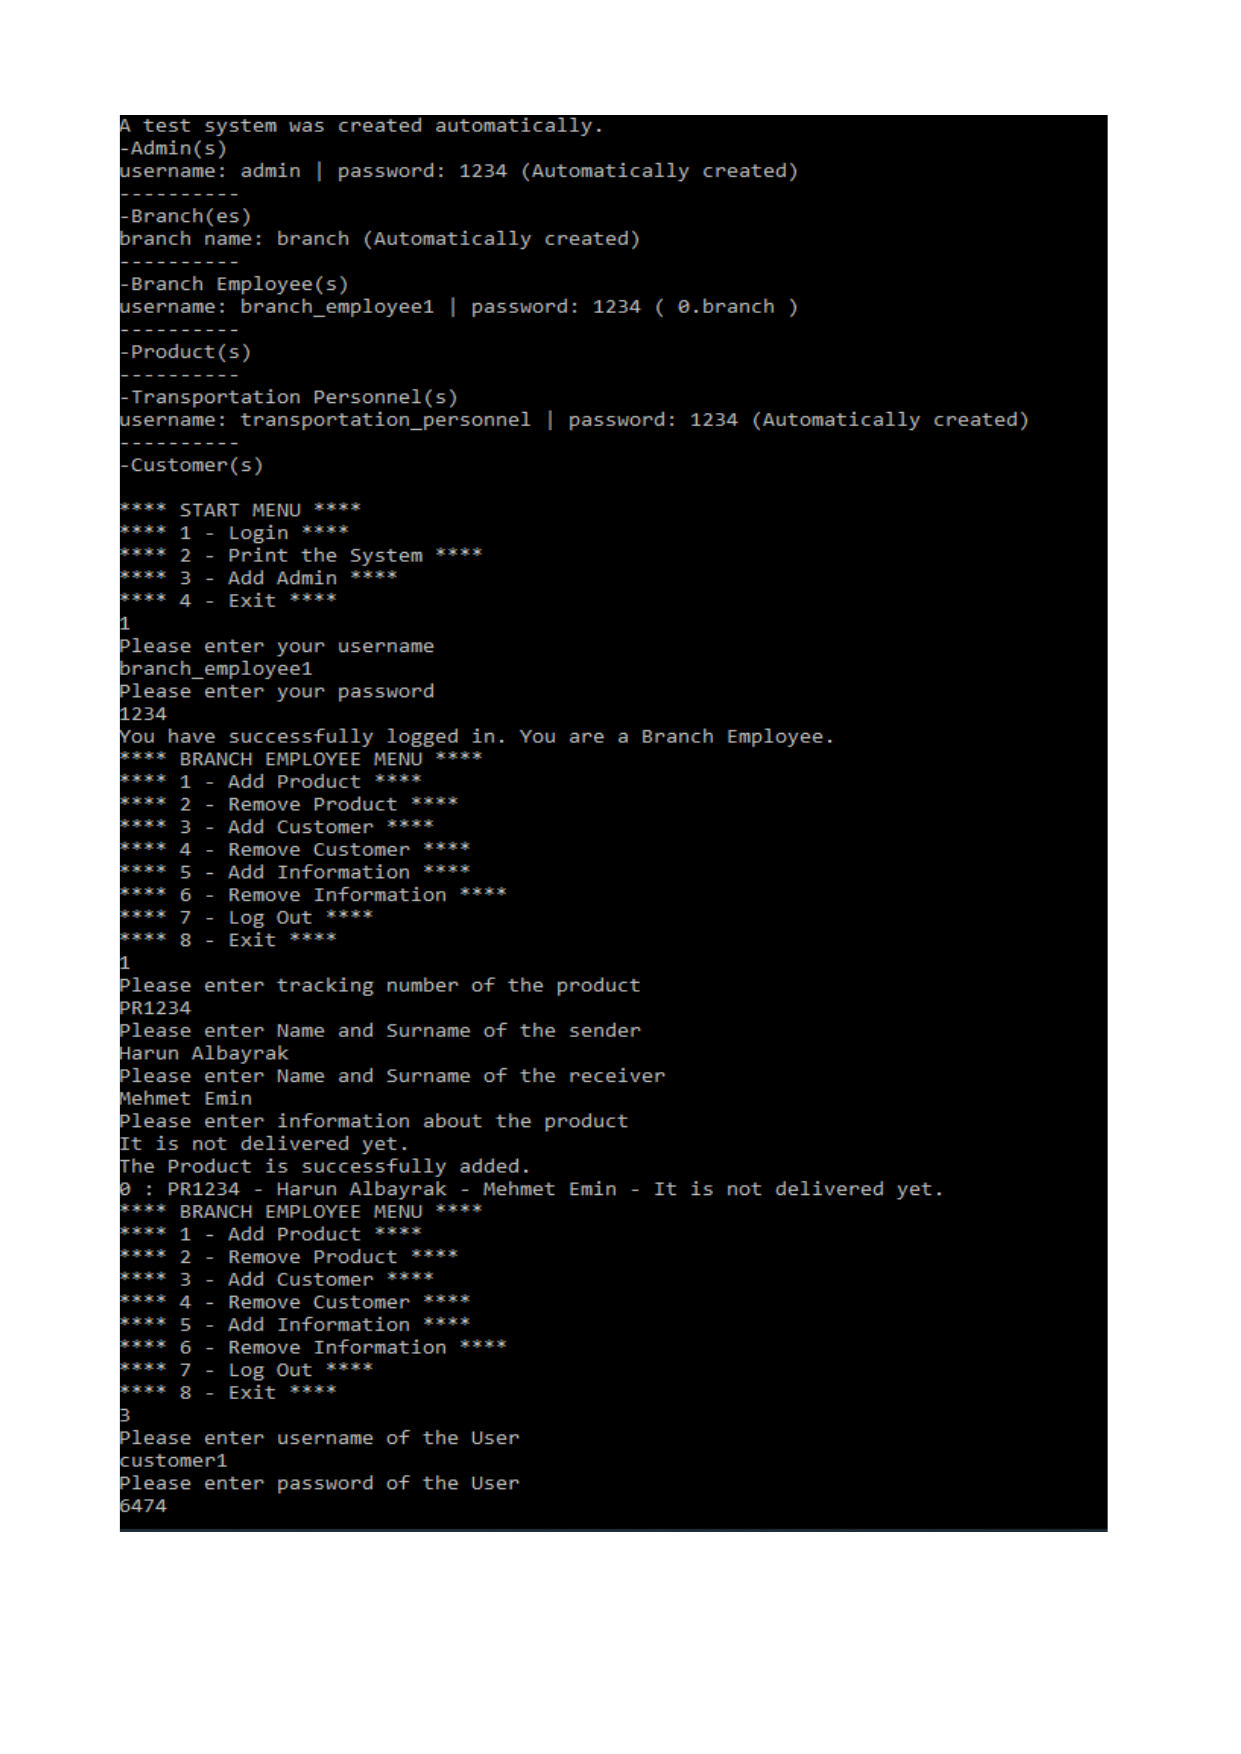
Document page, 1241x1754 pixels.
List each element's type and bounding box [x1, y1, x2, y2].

picture [119, 115, 1108, 1532]
